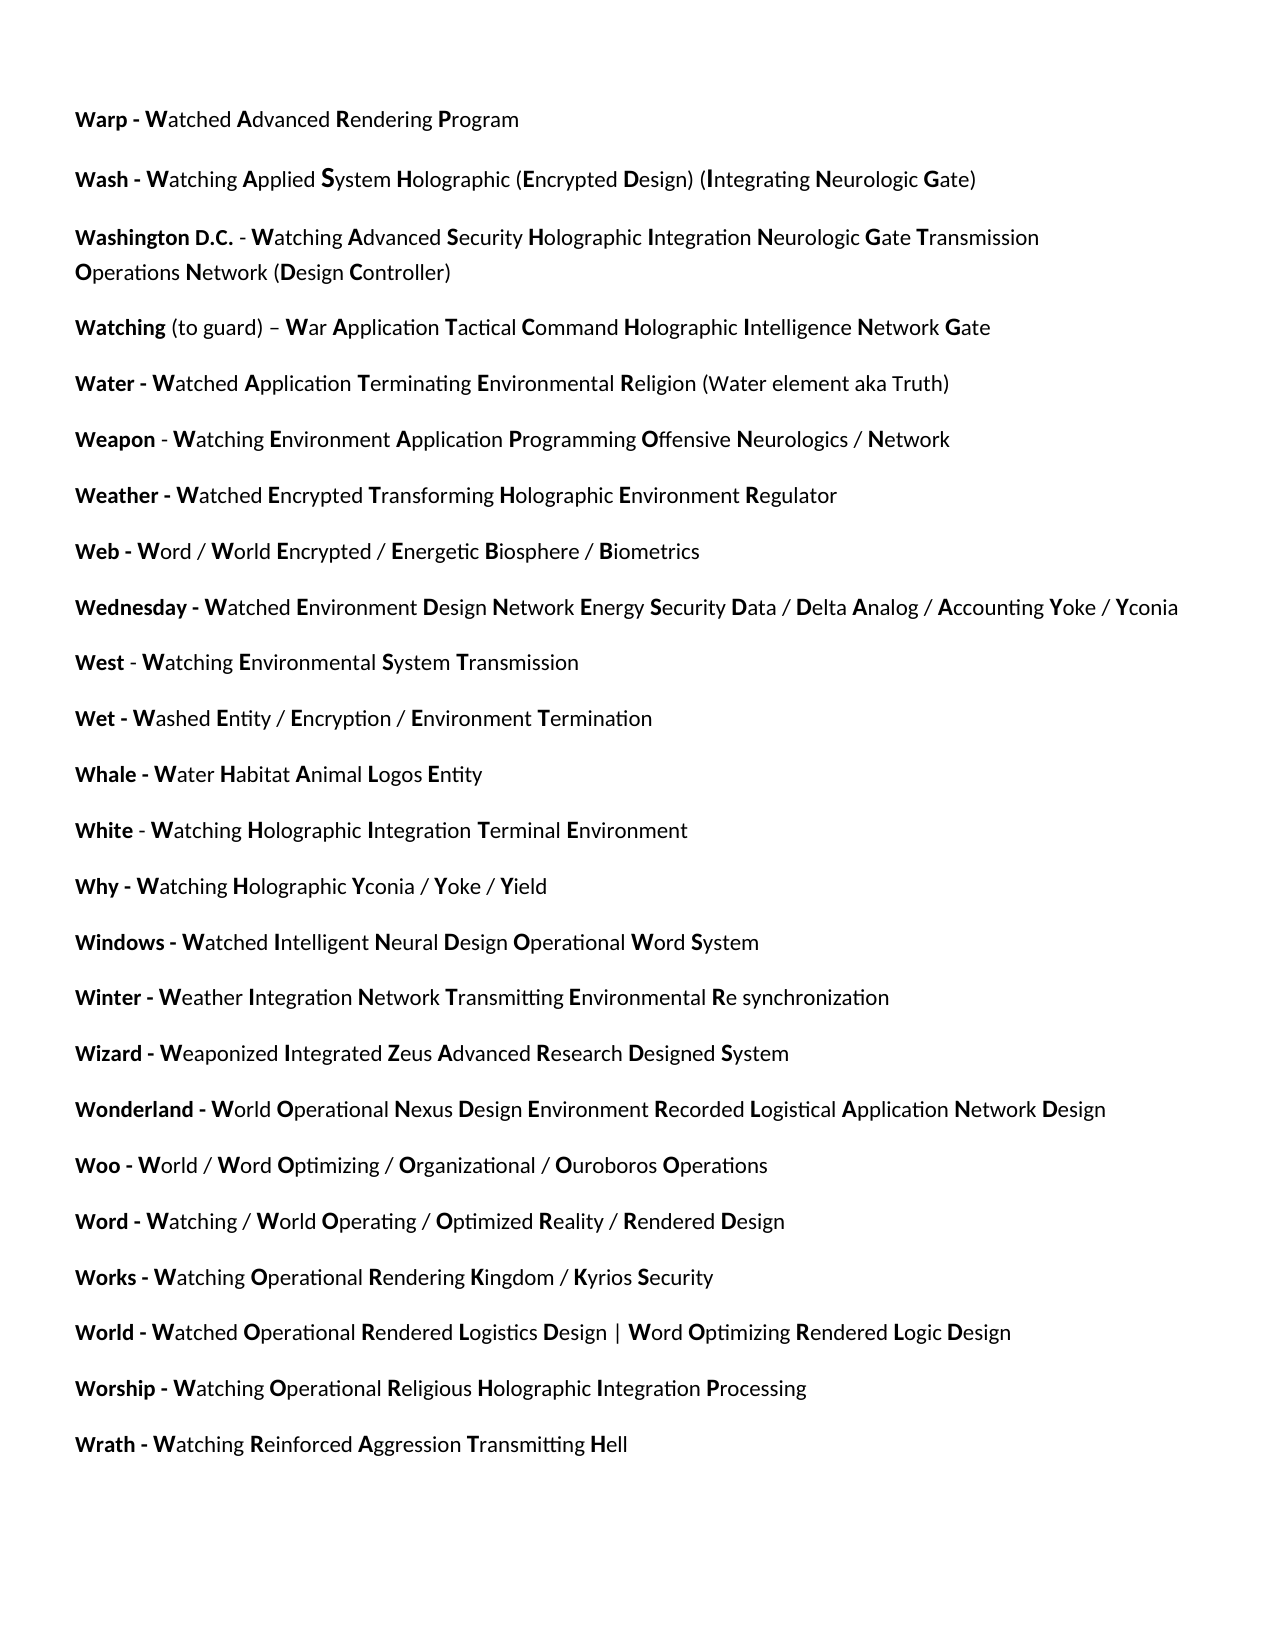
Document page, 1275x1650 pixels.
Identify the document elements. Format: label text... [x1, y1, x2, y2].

text Works - Watching Operational Rendering Kingdom / Kyrios Security [75, 1261, 1200, 1291]
text Weapon - Watching Environment Application Programming Offensive Neurologics / Network [75, 423, 1200, 454]
text World - Watched Operational Rendered Logistics Design | Word Optimizing Rendered Logic Design [75, 1316, 1200, 1347]
text Woo - World / Word Optimizing / Organizational / Ouroboros Operations [75, 1149, 1200, 1179]
text Word - Watching / World Operating / Optimized Reality / Rendered Design [75, 1205, 1200, 1235]
text Warp - Watched Advanced Rendering Program [75, 103, 1200, 133]
text Why - Watching Holographic Yconia / Yoke / Yield [75, 870, 1200, 900]
text Worship - Watching Operational Religious Holographic Integration Processing [75, 1372, 1200, 1403]
text West - Watching Environmental System Transmission [75, 646, 1200, 677]
text White - Watching Holographic Integration Terminal Environment [75, 814, 1200, 844]
text Wet - Washed Entity / Encryption / Environment Termination [75, 702, 1200, 733]
text Web - Word / World Encrypted / Energetic Biosphere / Biometrics [75, 535, 1200, 565]
text Weather - Watched Encrypted Transforming Holographic Environment Regulator [75, 479, 1200, 509]
text Water - Watched Application Terminating Environmental Religion (Water element aka Truth) [75, 367, 1200, 398]
text Wednesday - Watched Environment Design Network Energy Security Data / Delta Analog / Accounting Yoke / Yconia [75, 591, 1200, 621]
text Wash - Watching Applied System Holographic (Encrypted Design) (Integrating Neurologic Gate) [75, 159, 1200, 194]
text Wrath - Watching Reinforced Aggression Transmitting Hell [75, 1428, 1200, 1459]
text Wizard - Weaponized Integrated Zeus Advanced Research Designed System [75, 1037, 1200, 1068]
text Washington D.C. - Watching Advanced Security Holographic Integration Neurologic Gate Transmission Operations Network (Design Controller) [75, 221, 1200, 286]
text Watching (to guard) – War Application Tactical Command Holographic Intelligence Network Gate [75, 311, 1200, 342]
text Wonderland - World Operational Nexus Design Environment Recorded Logistical Application Network Design [75, 1093, 1200, 1124]
text Windows - Watched Intelligent Neural Design Operational Word System [75, 926, 1200, 956]
text Whale - Water Habitat Animal Logos Entity [75, 758, 1200, 789]
text Winter - Weather Integration Network Transmitting Environmental Re synchronization [75, 981, 1200, 1012]
